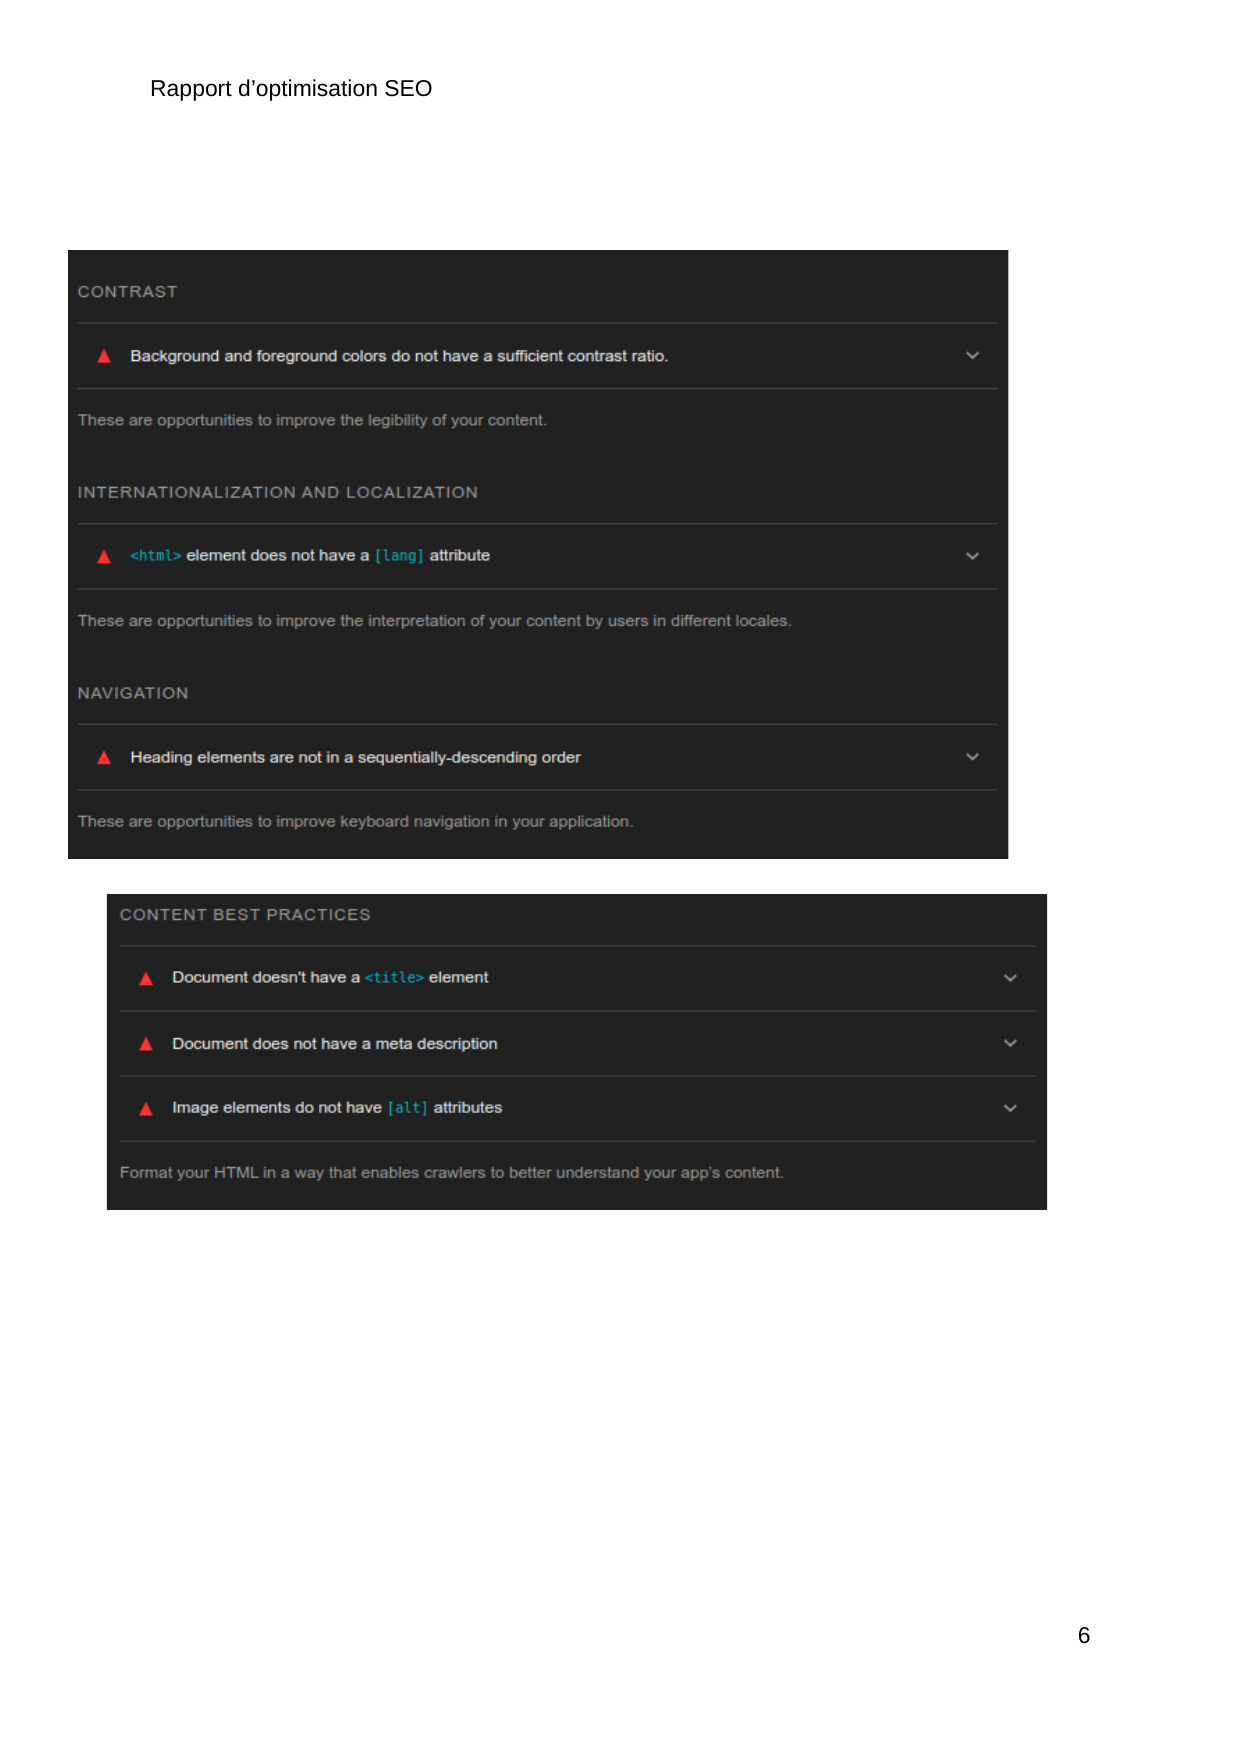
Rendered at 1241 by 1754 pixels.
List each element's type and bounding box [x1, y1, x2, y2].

picture [68, 250, 1009, 859]
picture [106, 894, 1048, 1210]
